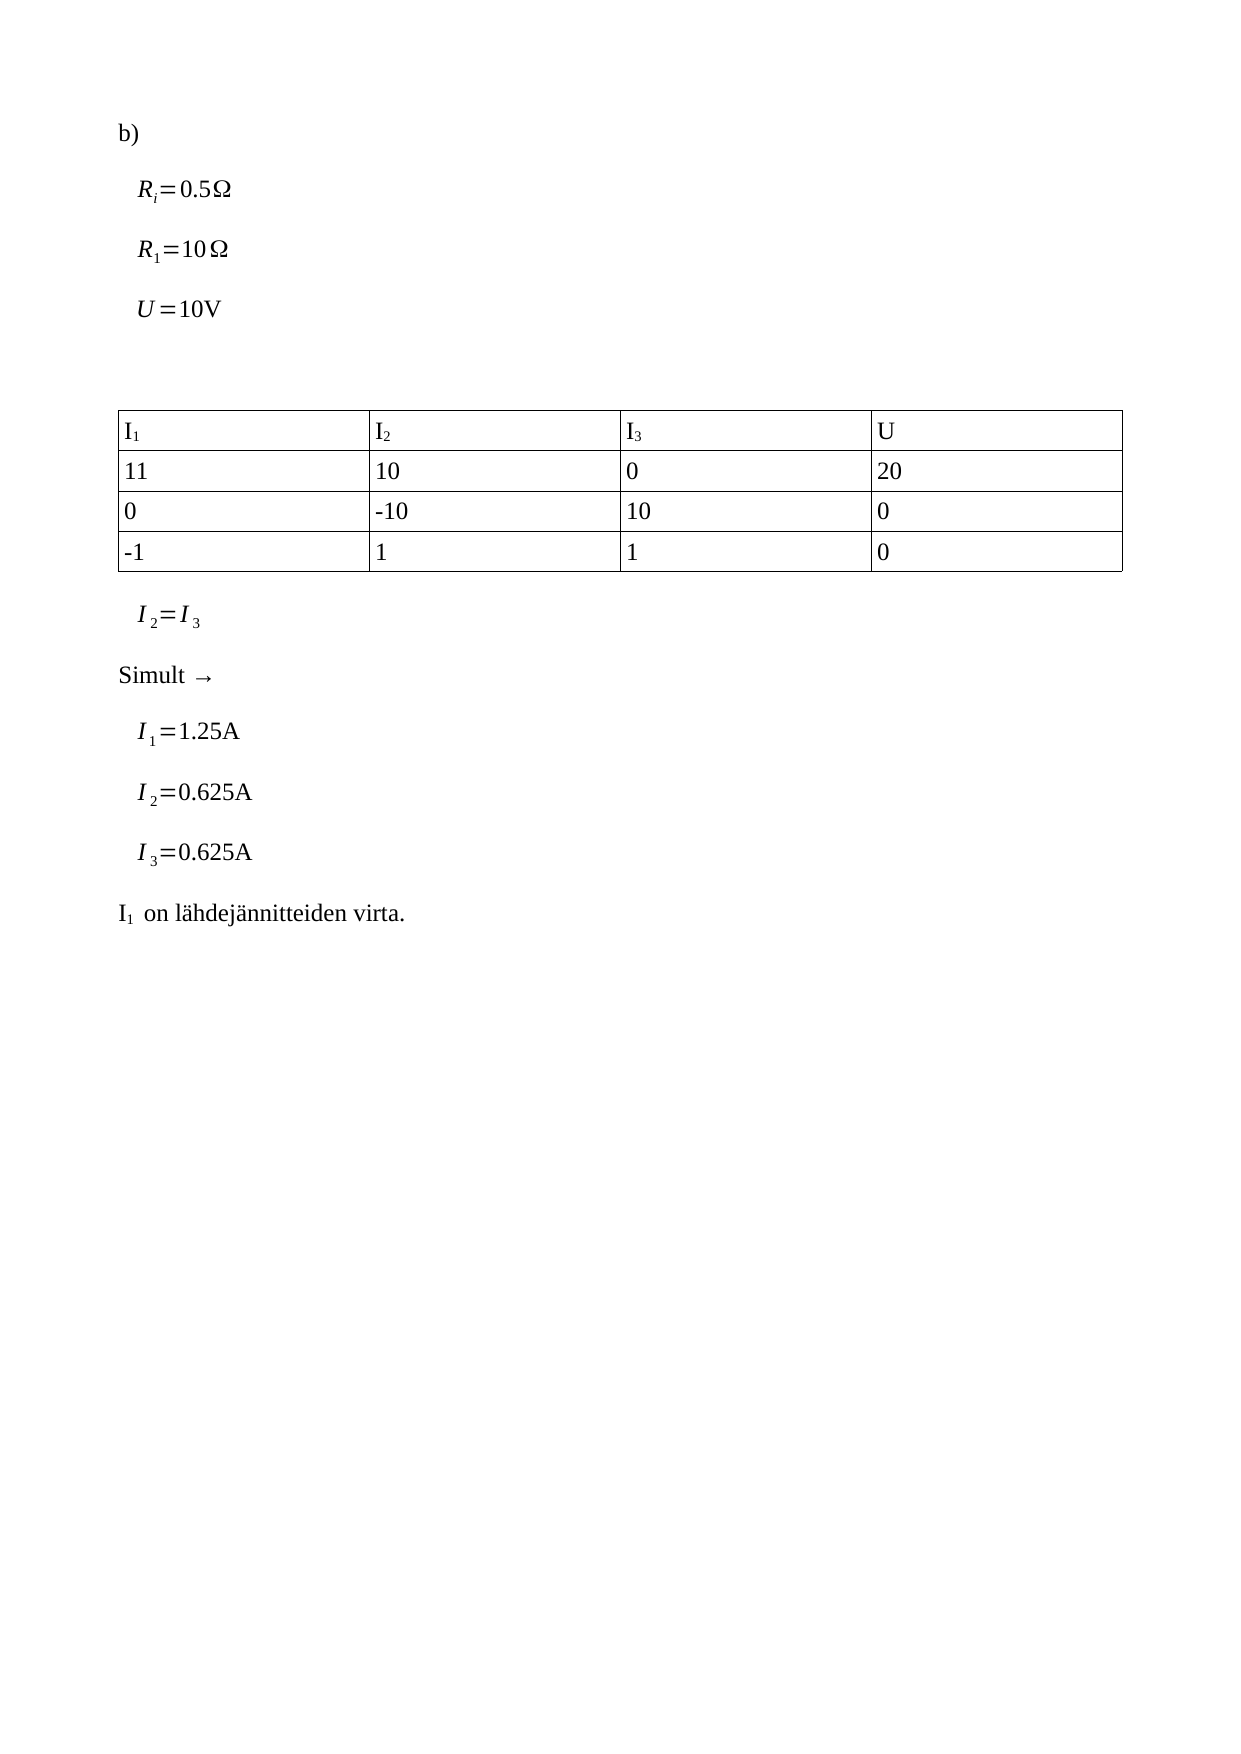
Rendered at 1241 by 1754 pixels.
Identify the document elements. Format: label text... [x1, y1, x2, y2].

text Simult → [118, 660, 1122, 689]
table_cell 10 [370, 451, 620, 491]
table_cell 0 [119, 492, 369, 531]
table_cell 0 [872, 532, 1122, 571]
table_cell 11 [119, 451, 369, 491]
text b) [118, 118, 1122, 147]
table_cell 10 [621, 492, 871, 531]
text I1 on lähdejännitteiden virta. [118, 898, 1122, 927]
table_cell 0 [621, 451, 871, 491]
table_cell -10 [370, 492, 620, 531]
table_header I1 [119, 411, 369, 450]
table_header I2 [370, 411, 620, 450]
table_cell 20 [872, 451, 1122, 491]
table_header U [872, 411, 1122, 450]
table_cell 0 [872, 492, 1122, 531]
table_cell -1 [119, 532, 369, 571]
table_header I3 [621, 411, 871, 450]
table_cell 1 [370, 532, 620, 571]
table_cell 1 [621, 532, 871, 571]
